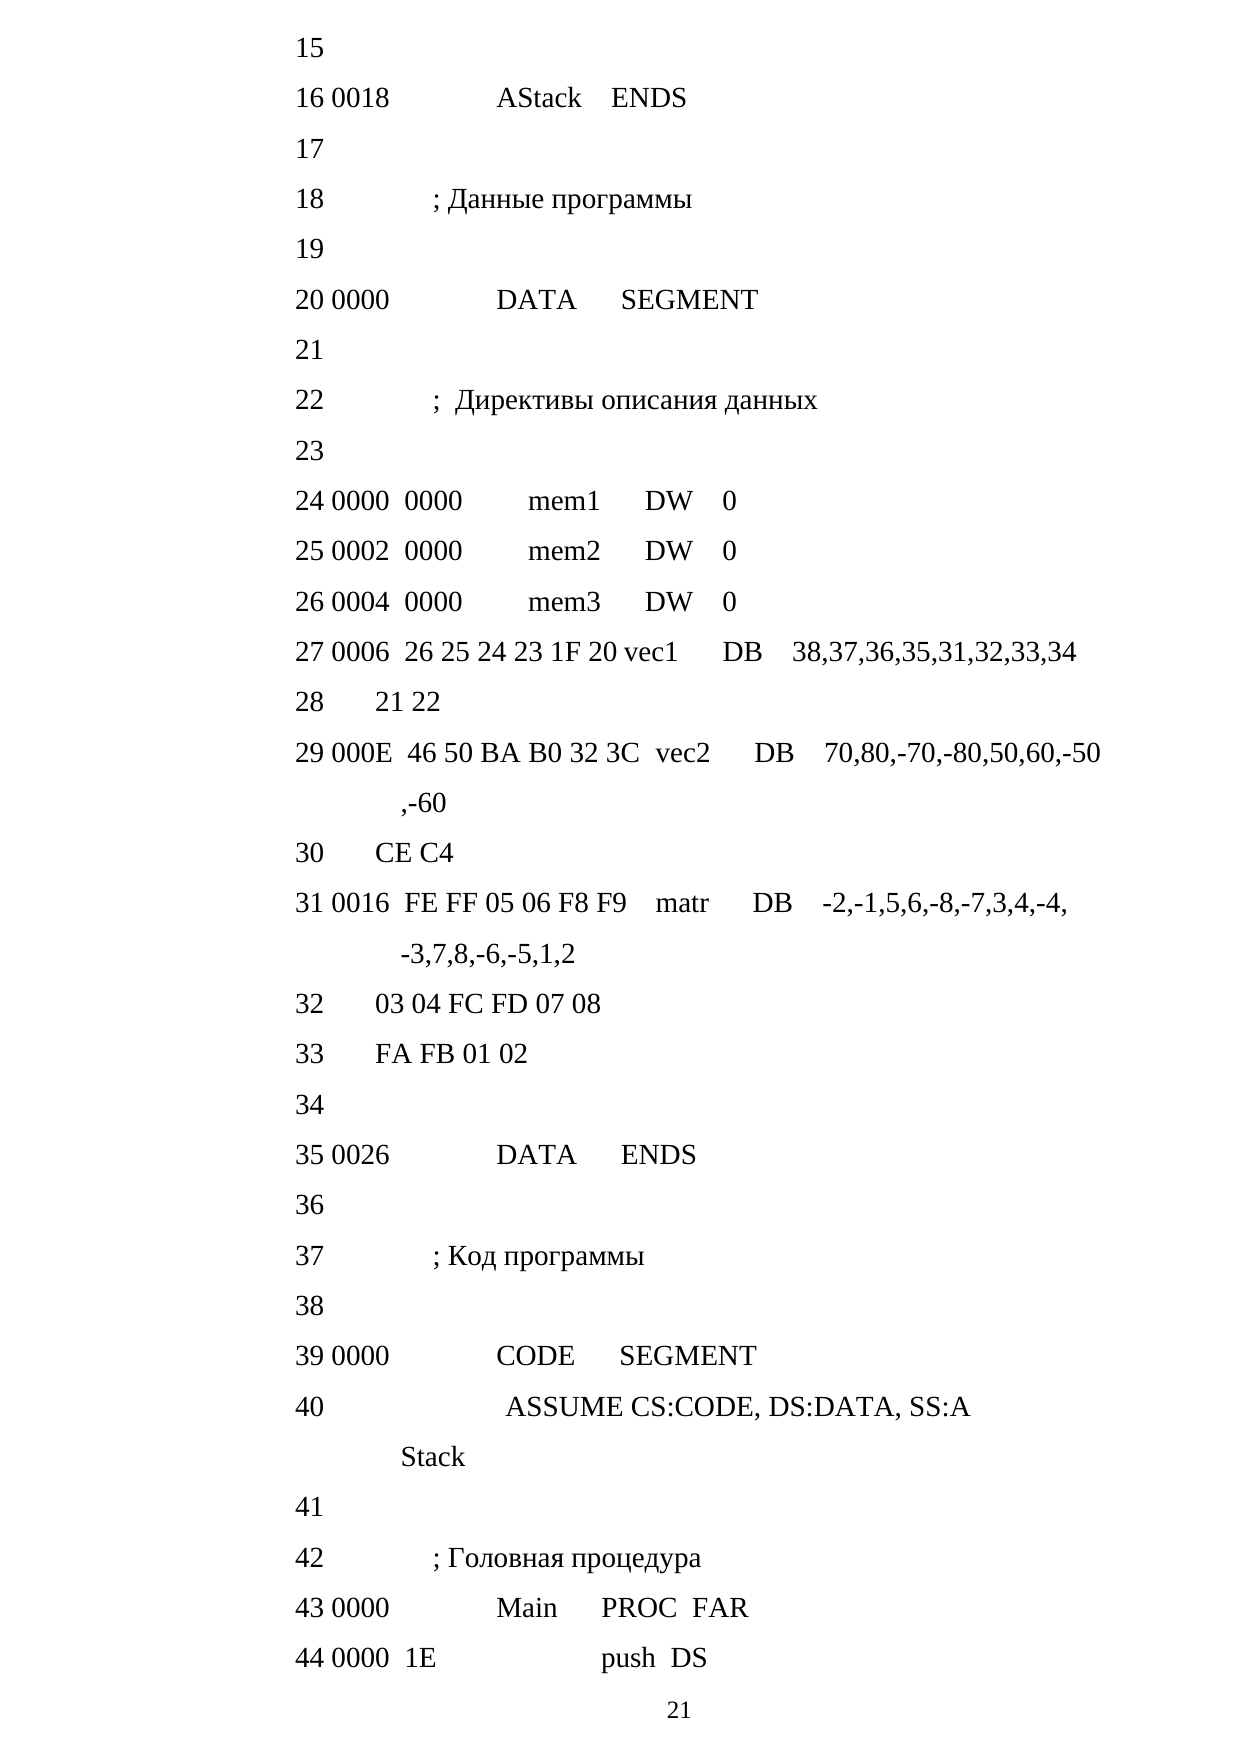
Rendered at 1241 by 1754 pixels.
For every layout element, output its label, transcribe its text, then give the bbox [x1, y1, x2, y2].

text 26 0004 0000 mem3 DW 0 [177, 584, 1181, 617]
text 30 CE C4 [177, 835, 1181, 869]
text 38 [177, 1288, 1181, 1322]
text 15 [177, 30, 1181, 64]
text 19 [177, 232, 1181, 265]
text 37 ; Код программы [177, 1238, 1181, 1271]
text 17 [177, 131, 1181, 164]
text 23 [177, 433, 1181, 466]
text 41 [177, 1489, 1181, 1523]
text 18 ; Данные программы [177, 181, 1181, 215]
text 43 0000 Main PROC FAR [177, 1590, 1181, 1623]
text 21 [177, 332, 1181, 366]
text 27 0006 26 25 24 23 1F 20 vec1 DB 38,37,36,35,31,32,33,34 [177, 634, 1181, 668]
text -3,7,8,-6,-5,1,2 [177, 936, 1181, 969]
text 25 0002 0000 mem2 DW 0 [177, 533, 1181, 567]
text 36 [177, 1187, 1181, 1221]
text 33 FA FB 01 02 [177, 1037, 1181, 1070]
text 34 [177, 1087, 1181, 1120]
text 29 000E 46 50 BA B0 32 3C vec2 DB 70,80,-70,-80,50,60,-50 [177, 735, 1181, 768]
text ,-60 [177, 785, 1181, 818]
text 40 ASSUME CS:CODE, DS:DATA, SS:A [177, 1389, 1181, 1422]
text 32 03 04 FC FD 07 08 [177, 986, 1181, 1020]
text 16 0018 AStack ENDS [177, 81, 1181, 114]
text 42 ; Головная процедура [177, 1540, 1181, 1573]
text 22 ; Директивы описания данных [177, 382, 1181, 416]
text 31 0016 FE FF 05 06 F8 F9 matr DB -2,-1,5,6,-8,-7,3,4,-4, [177, 886, 1181, 919]
text 35 0026 DATA ENDS [177, 1137, 1181, 1171]
text 28 21 22 [177, 684, 1181, 718]
text 20 0000 DATA SEGMENT [177, 282, 1181, 315]
text 24 0000 0000 mem1 DW 0 [177, 483, 1181, 517]
text 39 0000 CODE SEGMENT [177, 1338, 1181, 1372]
text 44 0000 1E push DS [177, 1640, 1181, 1674]
text Stack [177, 1439, 1181, 1473]
